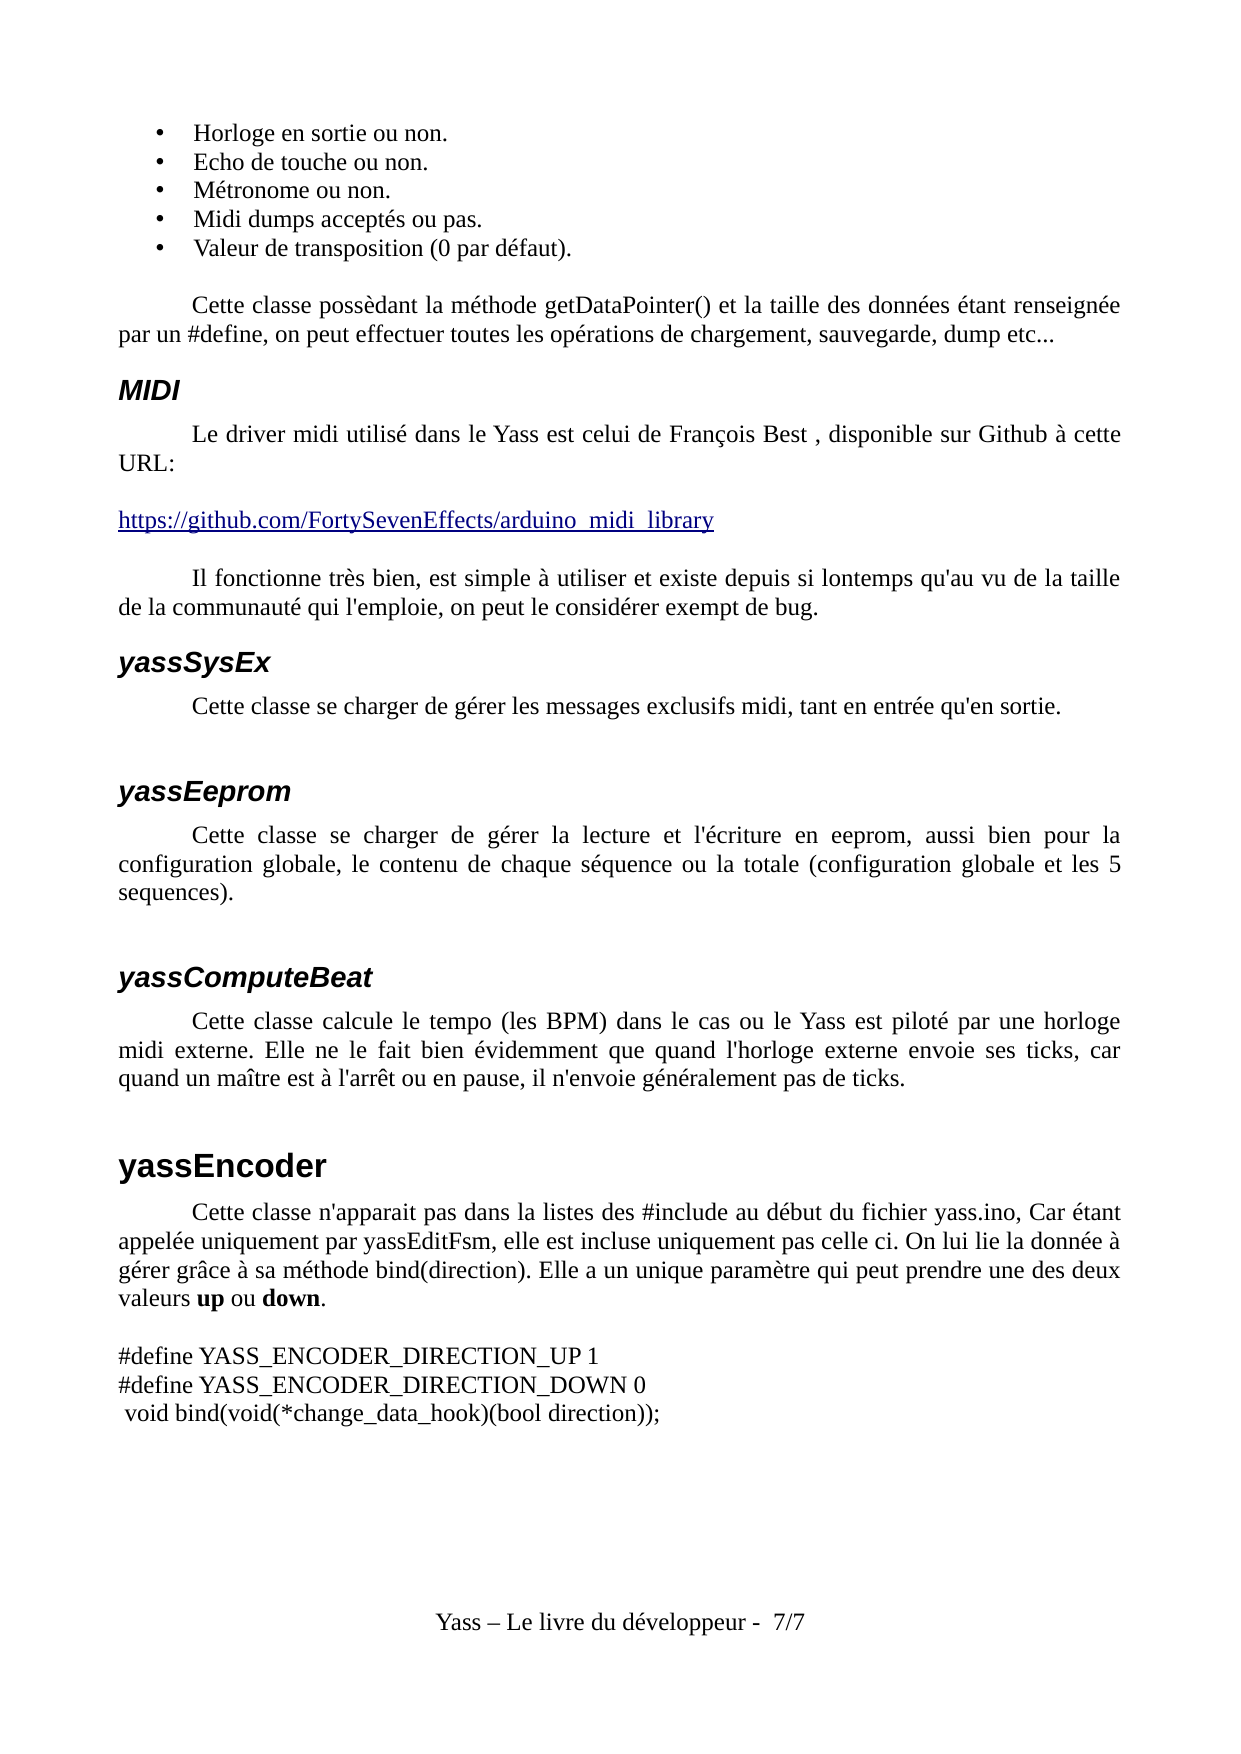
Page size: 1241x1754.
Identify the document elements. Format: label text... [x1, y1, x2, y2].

list Horloge en sortie ou non. [156, 118, 1122, 147]
text Cette classe possèdant la méthode getDataPointer() et la taille des données étant renseignée par un #define, on peut effectuer toutes les opérations de chargement, sauvegarde, dump etc... [118, 291, 1122, 348]
list Métronome ou non. [156, 176, 1122, 204]
subtitle MIDI [118, 373, 1122, 407]
list Midi dumps acceptés ou pas. [156, 204, 1122, 233]
text Il fonctionne très bien, est simple à utiliser et existe depuis si lontemps qu'au vu de la taille de la communauté qui l'emploie, on peut le considérer exempt de bug. [118, 563, 1122, 620]
text https://github.com/FortySevenEffects/arduino_midi_library [118, 505, 1122, 534]
subtitle yassSysEx [118, 645, 1122, 679]
text Cette classe se charger de gérer la lecture et l'écriture en eeprom, aussi bien pour la configuration globale, le contenu de chaque séquence ou la totale (configuration globale et les 5 sequences). [118, 820, 1122, 906]
text Cette classe calcule le tempo (les BPM) dans le cas ou le Yass est piloté par une horloge midi externe. Elle ne le fait bien évidemment que quand l'horloge externe envoie ses ticks, car quand un maître est à l'arrêt ou en pause, il n'envoie généralement pas de ticks. [118, 1006, 1122, 1092]
text Cette classe n'apparait pas dans la listes des #include au début du fichier yass.ino, Car étant appelée uniquement par yassEditFsm, elle est incluse uniquement pas celle ci. On lui lie la donnée à gérer grâce à sa méthode bind(direction). Elle a un unique paramètre qui peut prendre une des deux valeurs up ou down. [118, 1197, 1122, 1312]
subtitle yassComputeBeat [118, 960, 1122, 993]
list Echo de touche ou non. [156, 147, 1122, 176]
text #define YASS_ENCODER_DIRECTION_UP 1 [118, 1341, 1122, 1370]
subtitle yassEeprom [118, 774, 1122, 807]
text void bind(void(*change_data_hook)(bool direction)); [118, 1398, 1122, 1427]
list Valeur de transposition (0 par défaut). [156, 233, 1122, 262]
text Le driver midi utilisé dans le Yass est celui de François Best , disponible sur Github à cette URL: [118, 419, 1122, 477]
text #define YASS_ENCODER_DIRECTION_DOWN 0 [118, 1370, 1122, 1398]
text Cette classe se charger de gérer les messages exclusifs midi, tant en entrée qu'en sortie. [118, 691, 1122, 720]
subtitle yassEncoder [118, 1146, 1122, 1185]
